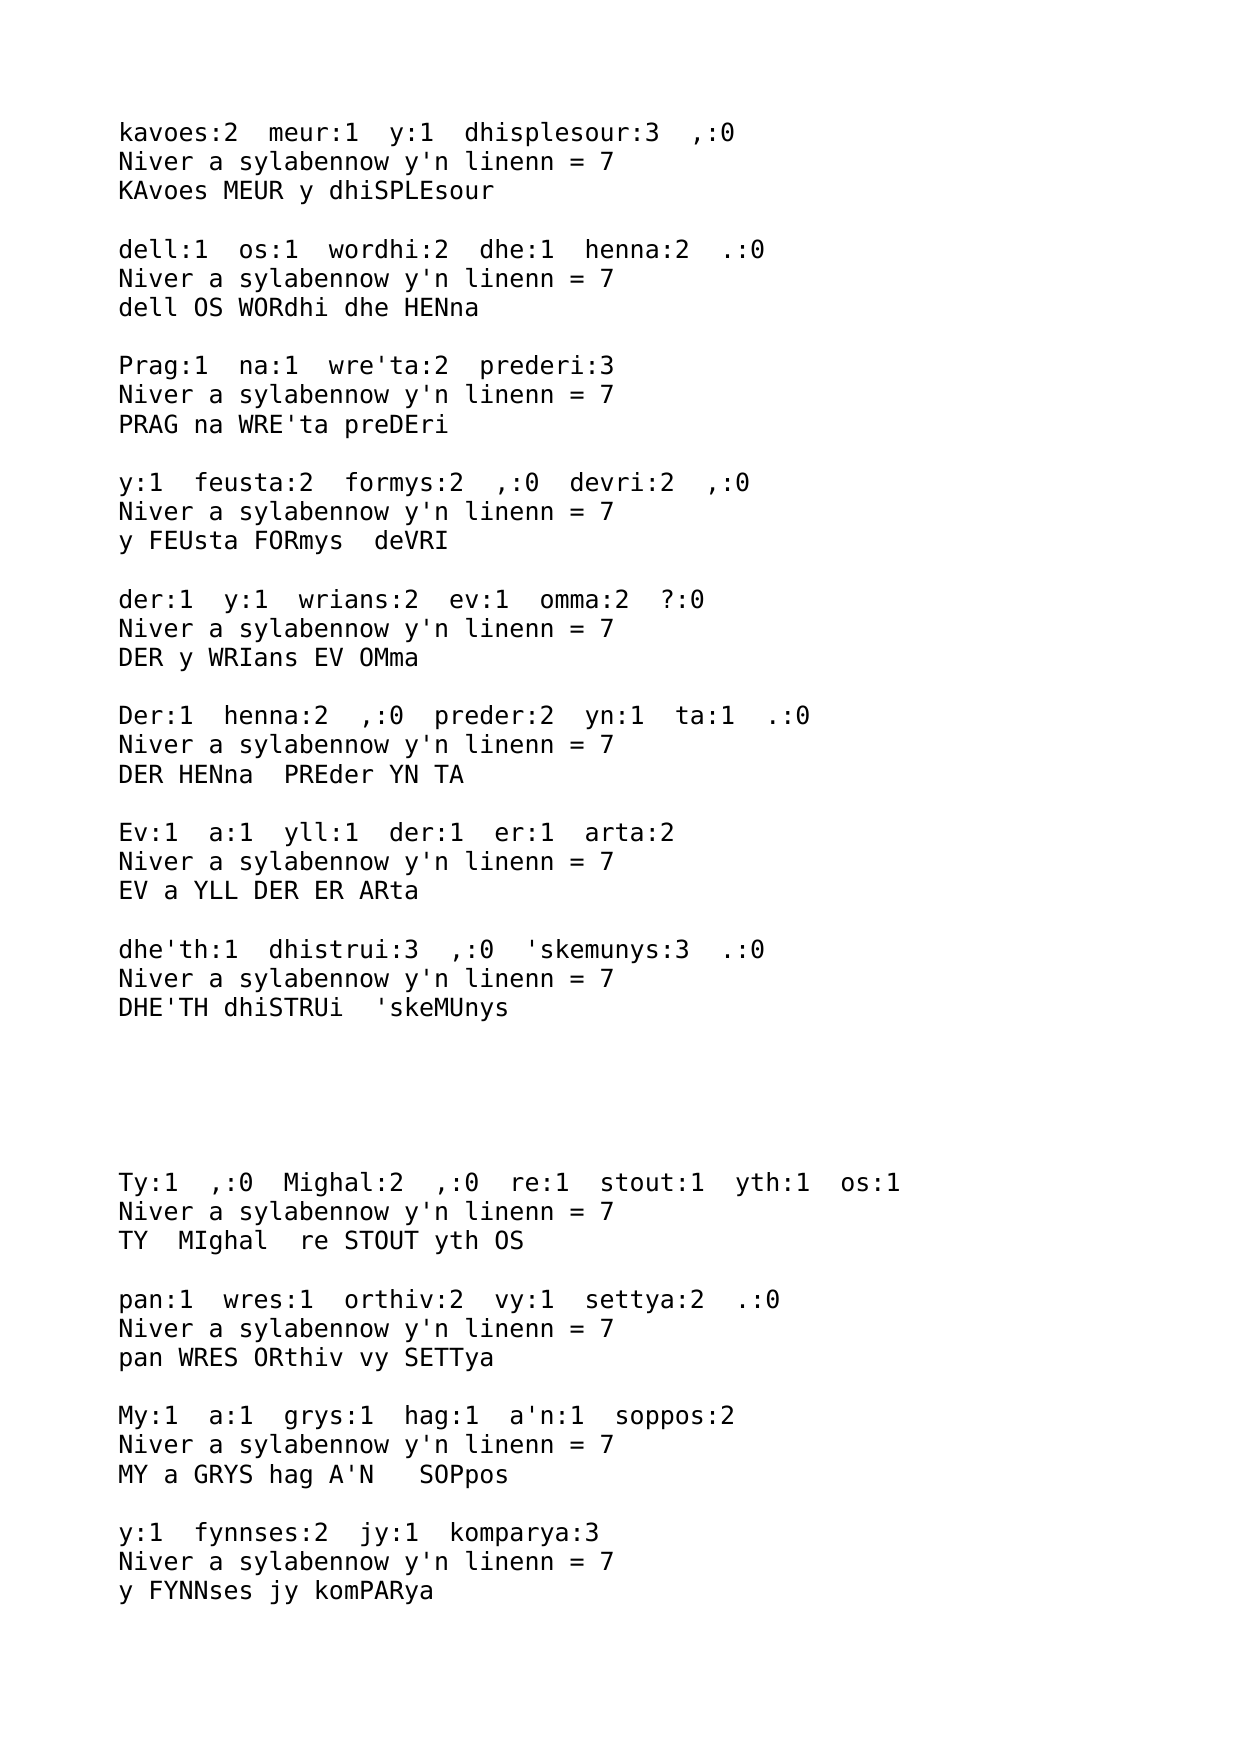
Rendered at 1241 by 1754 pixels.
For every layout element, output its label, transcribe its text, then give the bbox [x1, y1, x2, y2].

text DER HENna PREder YN TA [118, 760, 1122, 789]
text Niver a sylabennow y'n linenn = 7 [118, 1197, 1122, 1226]
text kavoes:2 meur:1 y:1 dhisplesour:3 ,:0 [118, 118, 1122, 147]
text Niver a sylabennow y'n linenn = 7 [118, 1547, 1122, 1576]
text y:1 feusta:2 formys:2 ,:0 devri:2 ,:0 [118, 468, 1122, 497]
text Niver a sylabennow y'n linenn = 7 [118, 497, 1122, 526]
text Niver a sylabennow y'n linenn = 7 [118, 147, 1122, 176]
text Niver a sylabennow y'n linenn = 7 [118, 614, 1122, 643]
text Niver a sylabennow y'n linenn = 7 [118, 847, 1122, 876]
text y FYNNses jy komPARya [118, 1576, 1122, 1606]
text der:1 y:1 wrians:2 ev:1 omma:2 ?:0 [118, 585, 1122, 614]
text Der:1 henna:2 ,:0 preder:2 yn:1 ta:1 .:0 [118, 701, 1122, 731]
text PRAG na WRE'ta preDEri [118, 410, 1122, 439]
text EV a YLL DER ER ARta [118, 876, 1122, 906]
text KAvoes MEUR y dhiSPLEsour [118, 176, 1122, 206]
text Prag:1 na:1 wre'ta:2 prederi:3 [118, 351, 1122, 381]
text dhe'th:1 dhistrui:3 ,:0 'skemunys:3 .:0 [118, 935, 1122, 964]
text pan:1 wres:1 orthiv:2 vy:1 settya:2 .:0 [118, 1285, 1122, 1314]
text Niver a sylabennow y'n linenn = 7 [118, 1431, 1122, 1460]
text pan WRES ORthiv vy SETTya [118, 1343, 1122, 1372]
text Niver a sylabennow y'n linenn = 7 [118, 381, 1122, 410]
text My:1 a:1 grys:1 hag:1 a'n:1 soppos:2 [118, 1401, 1122, 1431]
text y FEUsta FORmys deVRI [118, 526, 1122, 556]
text Niver a sylabennow y'n linenn = 7 [118, 964, 1122, 993]
text Niver a sylabennow y'n linenn = 7 [118, 731, 1122, 760]
text DER y WRIans EV OMma [118, 643, 1122, 672]
text y:1 fynnses:2 jy:1 komparya:3 [118, 1518, 1122, 1547]
text dell OS WORdhi dhe HENna [118, 293, 1122, 322]
text Ty:1 ,:0 Mighal:2 ,:0 re:1 stout:1 yth:1 os:1 [118, 1168, 1122, 1197]
text DHE'TH dhiSTRUi 'skeMUnys [118, 993, 1122, 1022]
text MY a GRYS hag A'N SOPpos [118, 1460, 1122, 1489]
text Niver a sylabennow y'n linenn = 7 [118, 264, 1122, 293]
text dell:1 os:1 wordhi:2 dhe:1 henna:2 .:0 [118, 235, 1122, 264]
text TY MIghal re STOUT yth OS [118, 1226, 1122, 1256]
text Niver a sylabennow y'n linenn = 7 [118, 1314, 1122, 1343]
text Ev:1 a:1 yll:1 der:1 er:1 arta:2 [118, 818, 1122, 847]
